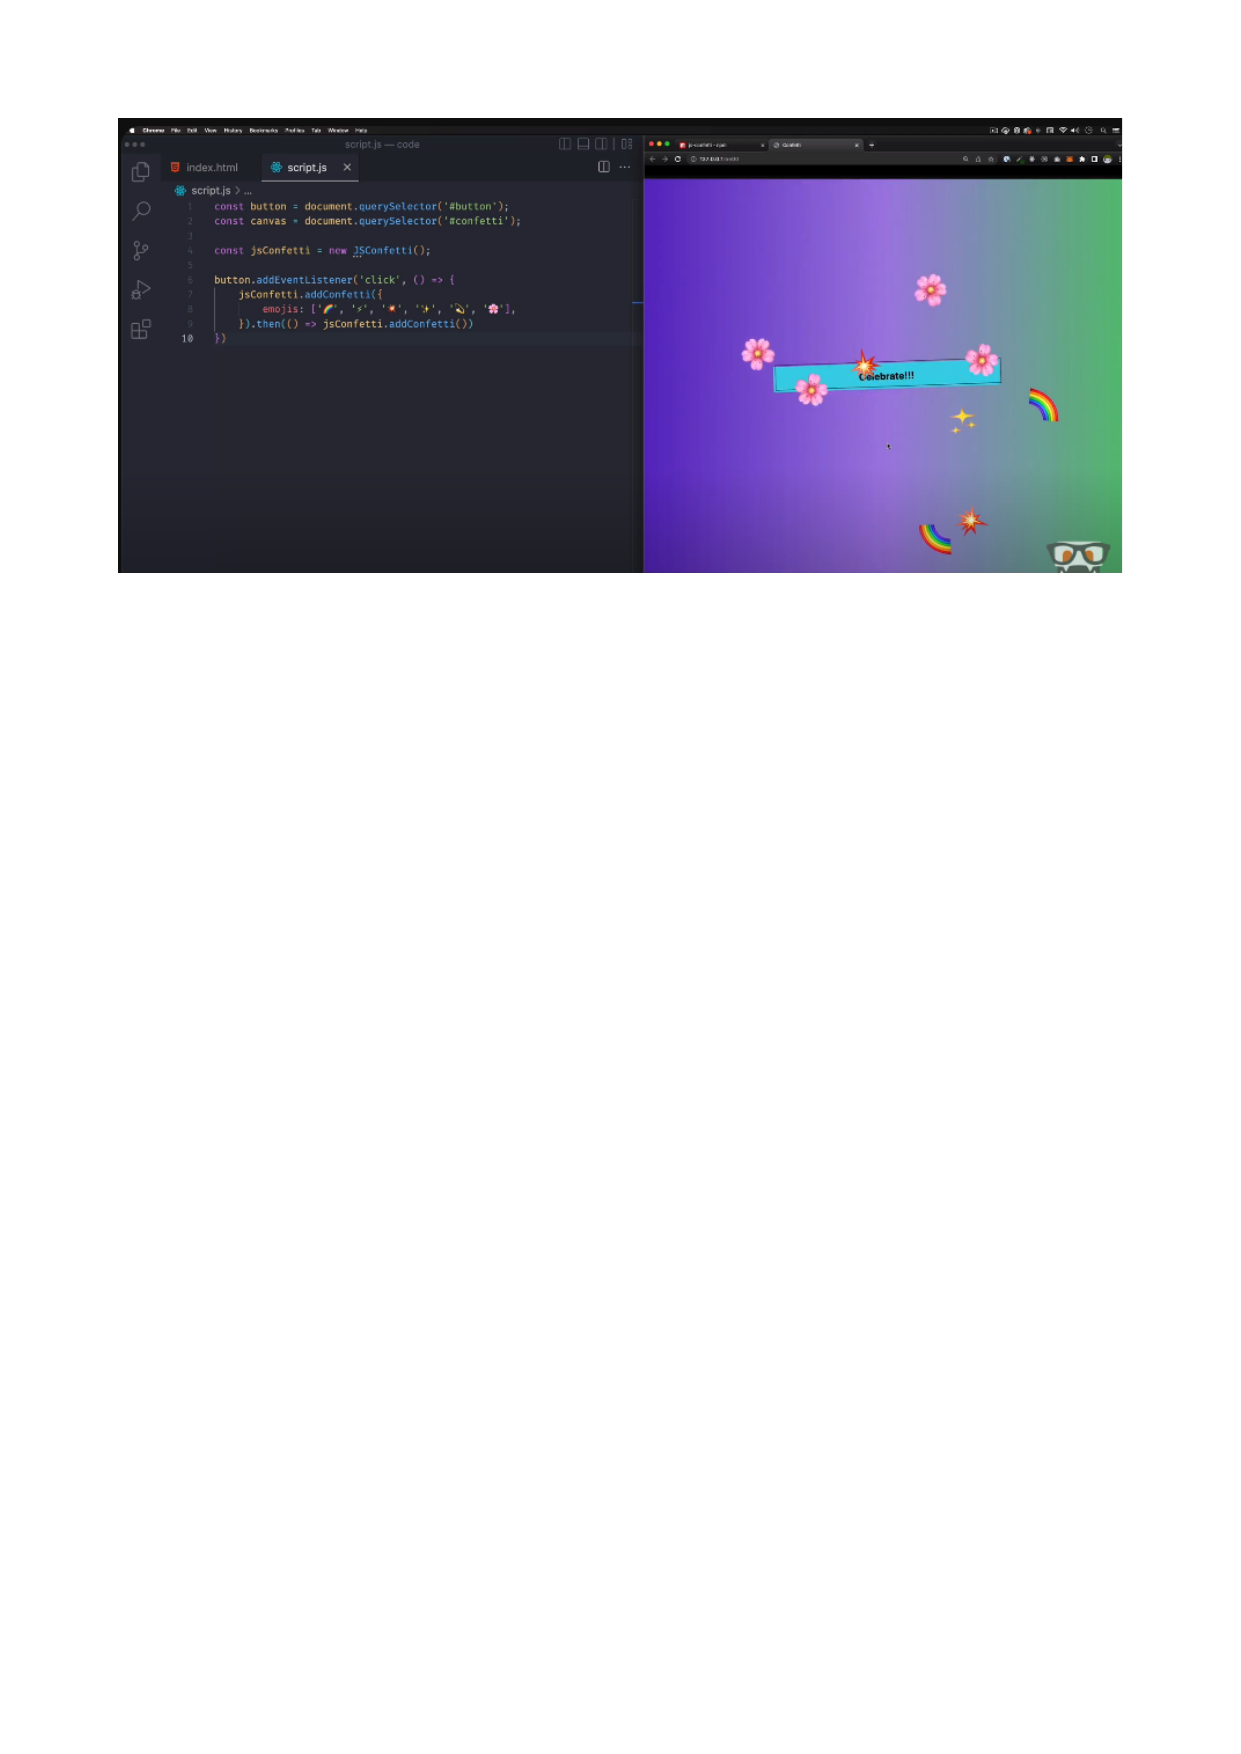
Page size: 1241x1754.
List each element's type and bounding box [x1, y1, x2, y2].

picture [118, 118, 1123, 573]
